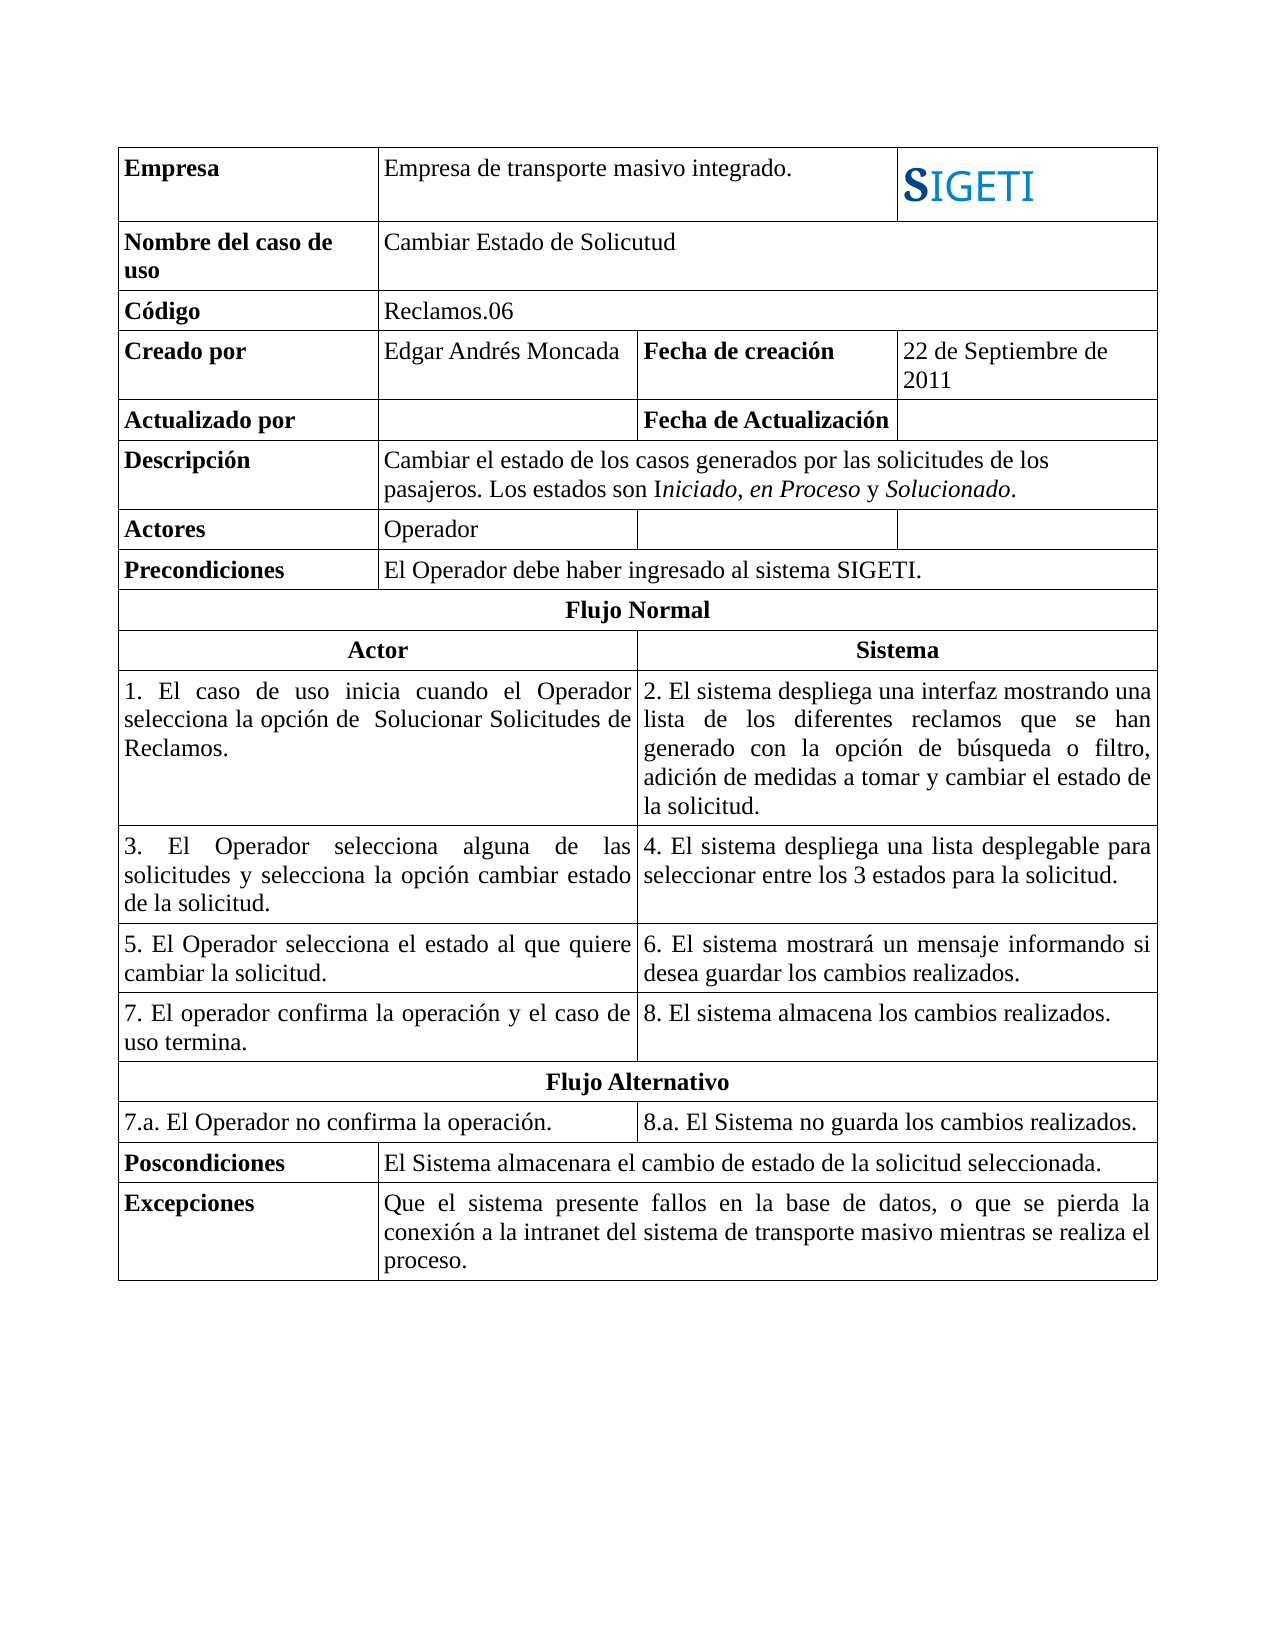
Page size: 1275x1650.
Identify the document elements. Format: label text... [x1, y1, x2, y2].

table_header Empresa [119, 148, 378, 221]
table_cell Sistema [638, 631, 1157, 670]
table_cell 7.a. El Operador no confirma la operación. [119, 1102, 637, 1142]
table_cell [379, 400, 637, 439]
table_cell El Sistema almacenara el cambio de estado de la solicitud seleccionada. [379, 1143, 1157, 1182]
table_cell 8. El sistema almacena los cambios realizados. [638, 993, 1157, 1061]
table_cell Cambiar Estado de Solicutud [379, 222, 1157, 290]
table_cell [898, 400, 1157, 439]
table_cell 2. El sistema despliega una interfaz mostrando una lista de los diferentes reclamos que se han generado con la opción de búsqueda o filtro, adición de medidas a tomar y cambiar el estado de la solicitud. [638, 671, 1157, 825]
table_cell Operador [379, 510, 637, 549]
table_cell Excepciones [119, 1183, 378, 1280]
table_cell Flujo Alternativo [119, 1062, 1157, 1101]
table_cell [898, 510, 1157, 549]
table_cell Descripción [119, 441, 378, 509]
table_cell Actores [119, 510, 378, 549]
table_cell 1. El caso de uso inicia cuando el Operador selecciona la opción de Solucionar Solicitudes de Reclamos. [119, 671, 637, 825]
table_cell El Operador debe haber ingresado al sistema SIGETI. [379, 550, 1157, 589]
table_cell Actor [119, 631, 637, 670]
table_cell Edgar Andrés Moncada [379, 331, 637, 399]
table_cell 4. El sistema despliega una lista desplegable para seleccionar entre los 3 estados para la solicitud. [638, 826, 1157, 923]
table_cell Precondiciones [119, 550, 378, 589]
table_cell Código [119, 291, 378, 330]
table_cell Fecha de creación [638, 331, 897, 399]
table_cell Actualizado por [119, 400, 378, 439]
table_cell Poscondiciones [119, 1143, 378, 1182]
table_cell Flujo Normal [119, 590, 1157, 629]
table_cell 8.a. El Sistema no guarda los cambios realizados. [638, 1102, 1157, 1142]
table_cell Fecha de Actualización [638, 400, 897, 439]
table_cell [638, 510, 897, 549]
table_cell Que el sistema presente fallos en la base de datos, o que se pierda la conexión a la intranet del sistema de transporte masivo mientras se realiza el proceso. [379, 1183, 1157, 1280]
table_cell Nombre del caso de uso [119, 222, 378, 290]
table_cell 22 de Septiembre de 2011 [898, 331, 1157, 399]
table_cell Reclamos.06 [379, 291, 1157, 330]
table_cell Cambiar el estado de los casos generados por las solicitudes de los pasajeros. Los estados son Iniciado, en Proceso y Solucionado. [379, 441, 1157, 509]
table_cell Creado por [119, 331, 378, 399]
table_header Empresa de transporte masivo integrado. [379, 148, 897, 221]
table_header SIGETI [898, 148, 1157, 221]
table_cell 7. El operador confirma la operación y el caso de uso termina. [119, 993, 637, 1061]
table_cell 5. El Operador selecciona el estado al que quiere cambiar la solicitud. [119, 924, 637, 992]
table_cell 3. El Operador selecciona alguna de las solicitudes y selecciona la opción cambiar estado de la solicitud. [119, 826, 637, 923]
table_cell 6. El sistema mostrará un mensaje informando si desea guardar los cambios realizados. [638, 924, 1157, 992]
